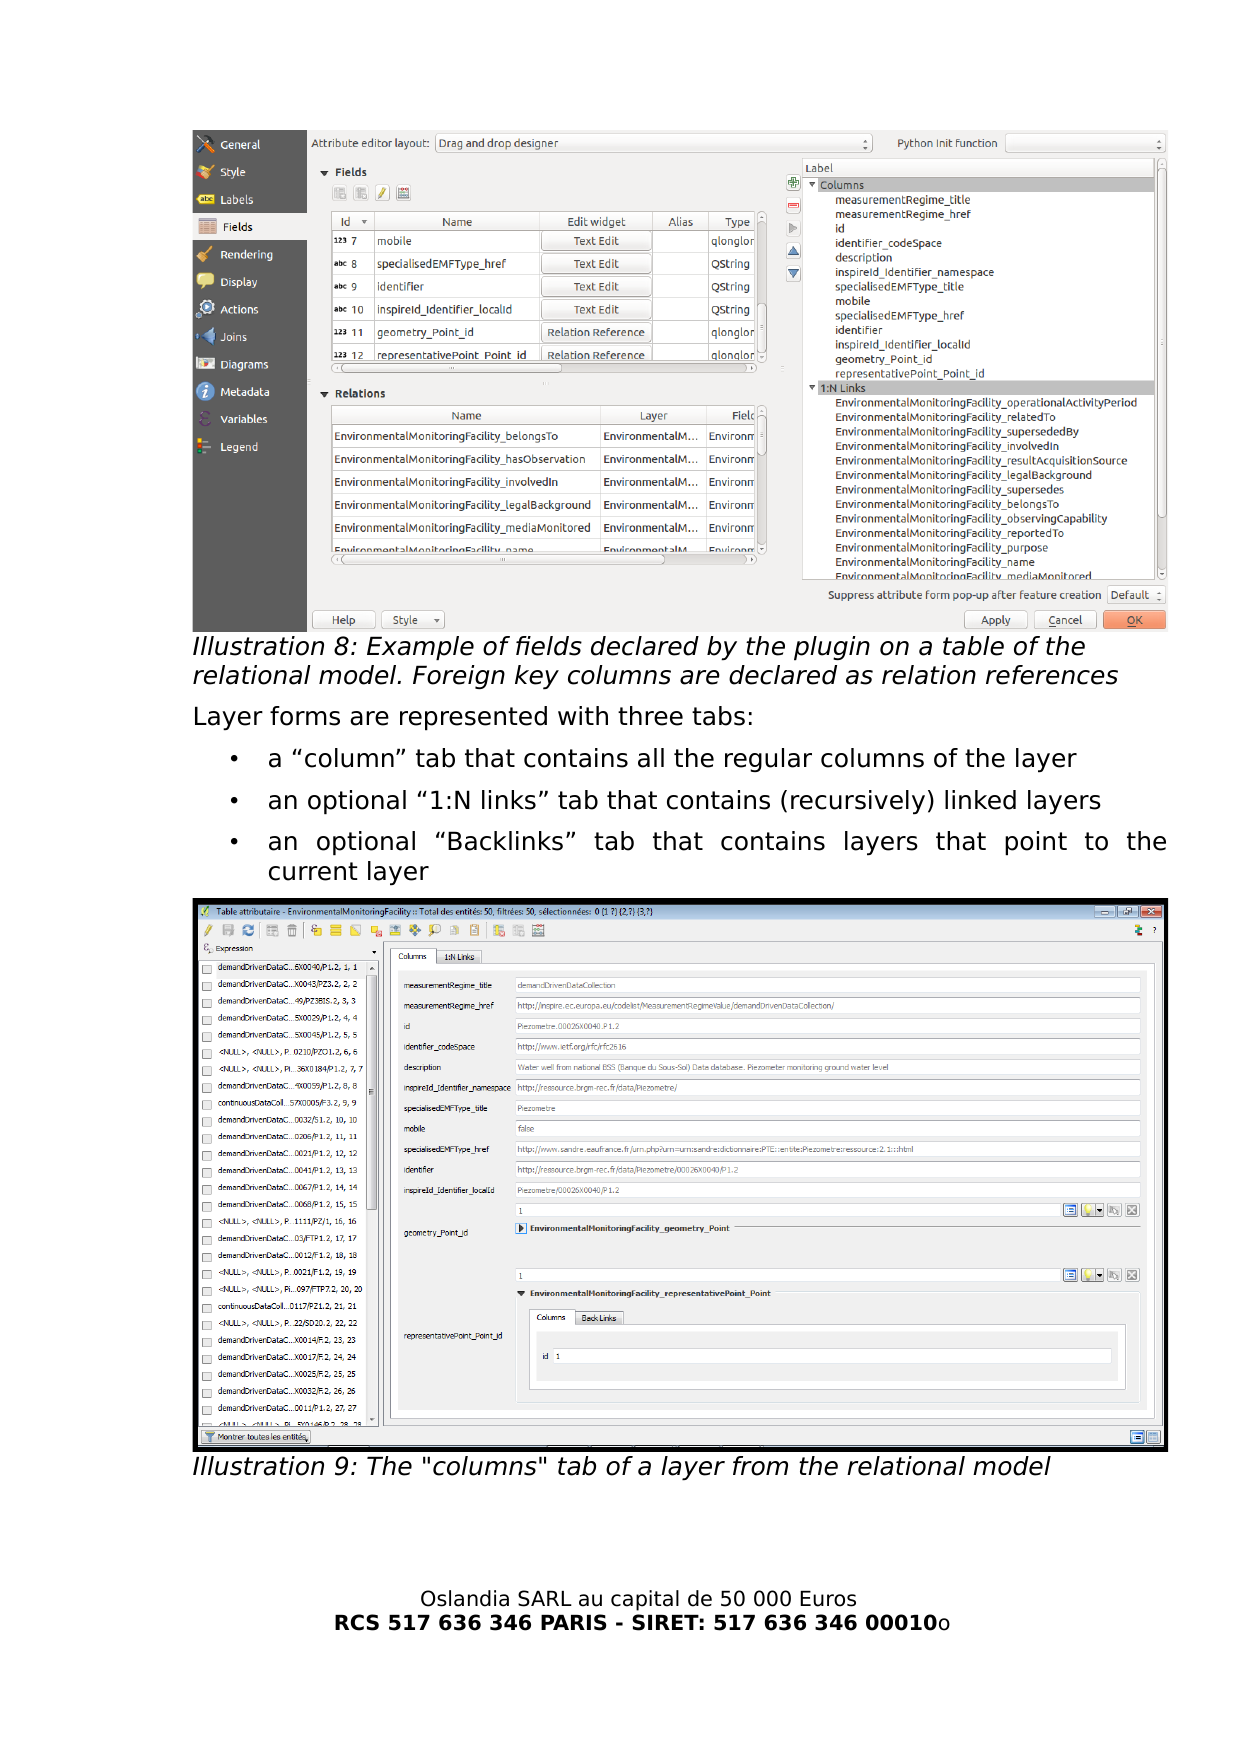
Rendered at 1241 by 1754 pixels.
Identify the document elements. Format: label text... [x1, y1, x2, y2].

text Illustration 9: The "columns" tab of a layer from the relational model [192, 1452, 1168, 1481]
list an optional “1:N links” tab that contains (recursively) linked layers [230, 786, 1168, 815]
text Layer forms are represented with three tabs: [192, 703, 1168, 732]
text Illustration 8: Example of fields declared by the plugin on a table of the relational model. Foreign key columns are declared as relation references [192, 632, 1168, 690]
picture [192, 130, 1169, 632]
list a “column” tab that contains all the regular columns of the layer [230, 744, 1168, 773]
list an optional “Backlinks” tab that contains layers that point to the current layer [230, 828, 1168, 886]
picture [192, 898, 1169, 1452]
